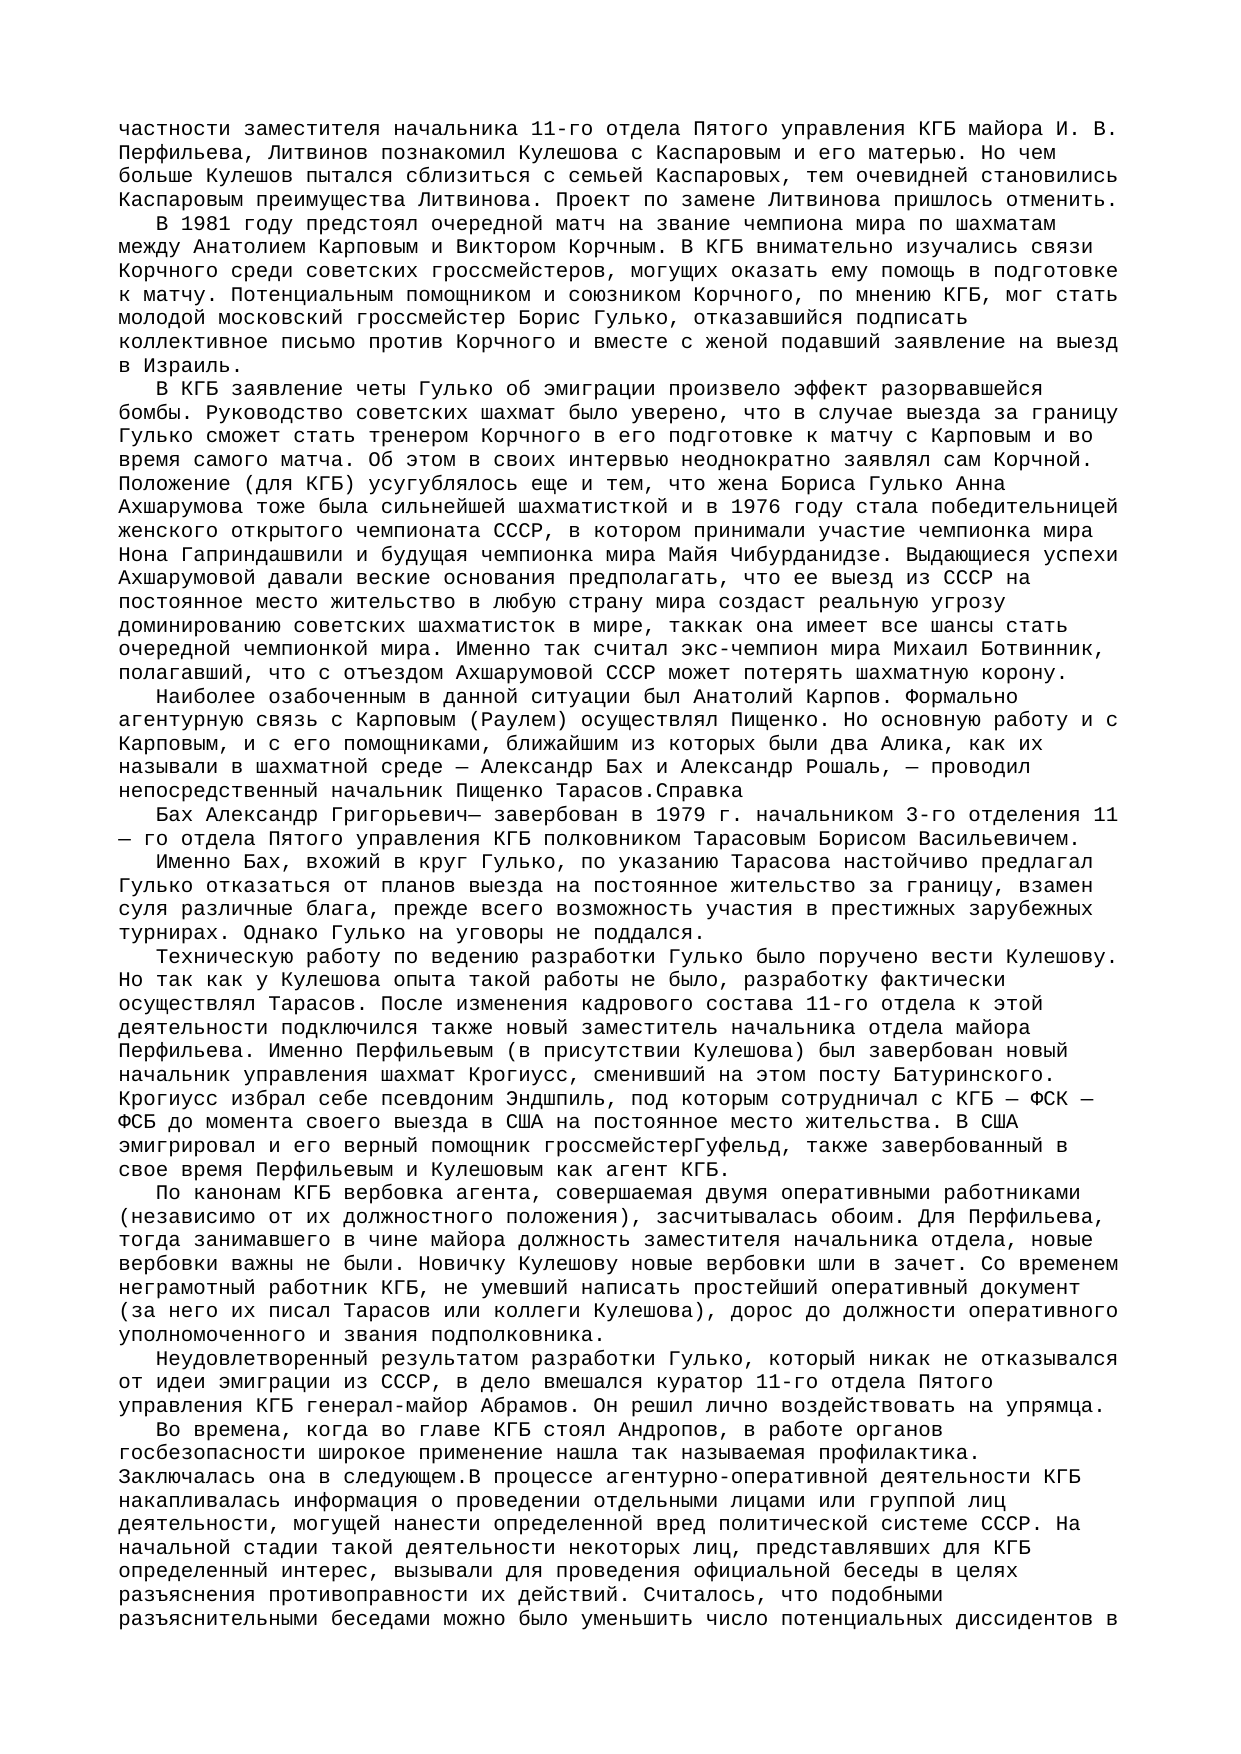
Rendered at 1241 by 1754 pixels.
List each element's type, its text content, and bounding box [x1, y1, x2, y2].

text Наиболее озабоченным в данной ситуации был Анатолий Карпов. Формально агентурную связь с Карповым (Раулем) осуществлял Пищенко. Но основную работу и с Карповым, и с его помощниками, ближайшим из которых были два Алика, как их называли в шахматной среде — Александр Бах и Александр Рошаль, — проводил непосредственный начальник Пищенко Тарасов.Справка [118, 686, 1122, 804]
text Бах Александр Григорьевич— завербован в 1979 г. начальником 3-го отделения 11 — го отдела Пятого управления КГБ полковником Тарасовым Борисом Васильевичем. [118, 804, 1122, 851]
text В 1981 году предстоял очередной матч на звание чемпиона мира по шахматам между Анатолием Карповым и Виктором Корчным. В КГБ внимательно изучались связи Корчного среди советских гроссмейстеров, могущих оказать ему помощь в подготовке к матчу. Потенциальным помощником и союзником Корчного, по мнению КГБ, мог стать молодой московский гроссмейстер Борис Гулько, отказавшийся подписать коллективное письмо против Корчного и вместе с женой подавший заявление на выезд в Израиль. [118, 213, 1122, 378]
text По канонам КГБ вербовка агента, совершаемая двумя оперативными работниками (независимо от их должностного положения), засчитывалась обоим. Для Перфильева, тогда занимавшего в чине майора должность заместителя начальника отдела, новые вербовки важны не были. Новичку Кулешову новые вербовки шли в зачет. Со временем неграмотный работник КГБ, не умевший написать простейший оперативный документ (за него их писал Тарасов или коллеги Кулешова), дорос до должности оперативного уполномоченного и звания подполковника. [118, 1182, 1122, 1348]
text Во времена, когда во главе КГБ стоял Андропов, в работе органов госбезопасности широкое применение нашла так называемая профилактика. Заключалась она в следующем.В процессе агентурно-оперативной деятельности КГБ накапливалась информация о проведении отдельными лицами или группой лиц деятельности, могущей нанести определенной вред политической системе СССР. На начальной стадии такой деятельности некоторых лиц, представлявших для КГБ определенный интерес, вызывали для проведения официальной беседы в целях разъяснения противоправности их действий. Считалось, что подобными разъяснительными беседами можно было уменьшить число потенциальных диссидентов в [118, 1419, 1122, 1631]
text частности заместителя начальника 11-го отдела Пятого управления КГБ майора И. В. Перфильева, Литвинов познакомил Кулешова с Каспаровым и его матерью. Но чем больше Кулешов пытался сблизиться с семьей Каспаровых, тем очевидней становились Каспаровым преимущества Литвинова. Проект по замене Литвинова пришлось отменить. [118, 118, 1122, 213]
text Именно Бах, вхожий в круг Гулько, по указанию Тарасова настойчиво предлагал Гулько отказаться от планов выезда на постоянное жительство за границу, взамен суля различные блага, прежде всего возможность участия в престижных зарубежных турнирах. Однако Гулько на уговоры не поддался. [118, 851, 1122, 946]
text Неудовлетворенный результатом разработки Гулько, который никак не отказывался от идеи эмиграции из СССР, в дело вмешался куратор 11-го отдела Пятого управления КГБ генерал-майор Абрамов. Он решил лично воздействовать на упрямца. [118, 1348, 1122, 1419]
text В КГБ заявление четы Гулько об эмиграции произвело эффект разорвавшейся бомбы. Руководство советских шахмат было уверено, что в случае выезда за границу Гулько сможет стать тренером Корчного в его подготовке к матчу с Карповым и во время самого матча. Об этом в своих интервью неоднократно заявлял сам Корчной. Положение (для КГБ) усугублялось еще и тем, что жена Бориса Гулько Анна Ахшарумова тоже была сильнейшей шахматисткой и в 1976 году стала победительницей женского открытого чемпионата СССР, в котором принимали участие чемпионка мира Нона Гаприндашвили и будущая чемпионка мира Майя Чибурданидзе. Выдающиеся успехи Ахшарумовой давали веские основания предполагать, что ее выезд из СССР на постоянное место жительство в любую страну мира создаст реальную угрозу доминированию советских шахматисток в мире, таккак она имеет все шансы стать очередной чемпионкой мира. Именно так считал экс-чемпион мира Михаил Ботвинник, полагавший, что с отъездом Ахшарумовой СССР может потерять шахматную корону. [118, 378, 1122, 686]
text Техническую работу по ведению разработки Гулько было поручено вести Кулешову. Но так как у Кулешова опыта такой работы не было, разработку фактически осуществлял Тарасов. После изменения кадрового состава 11-го отдела к этой деятельности подключился также новый заместитель начальника отдела майора Перфильева. Именно Перфильевым (в присутствии Кулешова) был завербован новый начальник управления шахмат Крогиусс, сменивший на этом посту Батуринского. Крогиусс избрал себе псевдоним Эндшпиль, под которым сотрудничал с КГБ — ФСК — ФСБ до момента своего выезда в США на постоянное место жительства. В США эмигрировал и его верный помощник гроссмейстерГуфельд, также завербованный в свое время Перфильевым и Кулешовым как агент КГБ. [118, 946, 1122, 1182]
